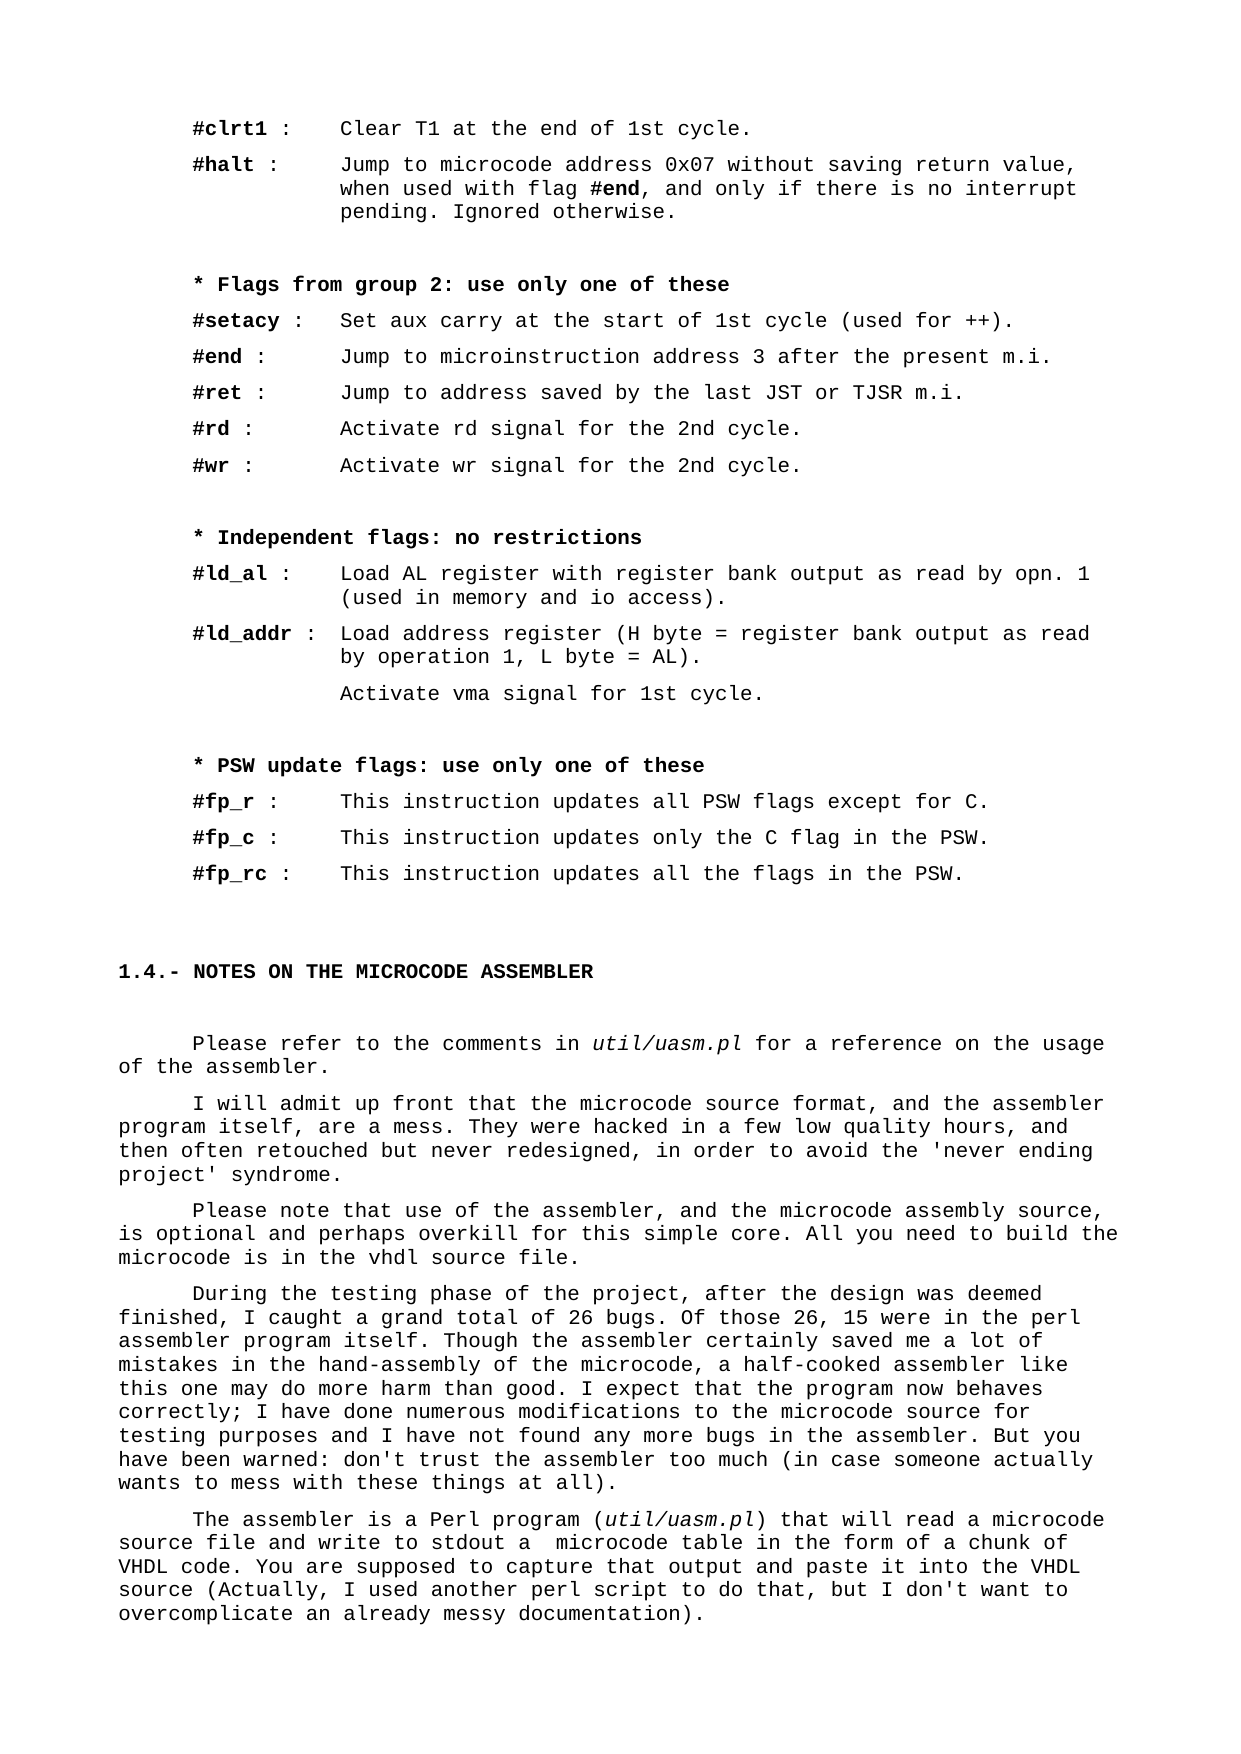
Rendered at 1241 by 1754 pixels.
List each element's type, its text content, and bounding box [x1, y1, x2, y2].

text #rd : Activate rd signal for the 2nd cycle. [118, 418, 1122, 442]
text #setacy : Set aux carry at the start of 1st cycle (used for ++). [118, 310, 1122, 334]
text #fp_c : This instruction updates only the C flag in the PSW. [118, 827, 1122, 851]
list #halt : Jump to microcode address 0x07 without saving return value, when used with flag #end, and only if there is no interrupt pending. Ignored otherwise. [154, 154, 1122, 225]
text Activate vma signal for 1st cycle. [118, 683, 1122, 706]
text #ret : Jump to address saved by the last JST or TJSR m.i. [118, 382, 1122, 406]
text #clrt1 : Clear T1 at the end of 1st cycle. [118, 118, 1122, 142]
text Please note that use of the assembler, and the microcode assembly source, is optional and perhaps overkill for this simple core. All you need to build the microcode is in the vhdl source file. [118, 1200, 1122, 1271]
text Please refer to the comments in util/uasm.pl for a reference on the usage of the assembler. [118, 1033, 1122, 1080]
subtitle 1.4.- NOTES ON THE MICROCODE ASSEMBLER [118, 961, 1122, 984]
text #end : Jump to microinstruction address 3 after the present m.i. [118, 346, 1122, 370]
text * Independent flags: no restrictions [118, 527, 1122, 551]
text * PSW update flags: use only one of these [118, 755, 1122, 778]
text #fp_r : This instruction updates all PSW flags except for C. [118, 791, 1122, 815]
text During the testing phase of the project, after the design was deemed finished, I caught a grand total of 26 bugs. Of those 26, 15 were in the perl assembler program itself. Though the assembler certainly saved me a lot of mistakes in the hand-assembly of the microcode, a half-cooked assembler like this one may do more harm than good. I expect that the program now behaves correctly; I have done numerous modifications to the microcode source for testing purposes and I have not found any more bugs in the assembler. But you have been warned: don't trust the assembler too much (in case someone actually wants to mess with these things at all). [118, 1283, 1122, 1496]
text * Flags from group 2: use only one of these [118, 274, 1122, 297]
text #fp_rc : This instruction updates all the flags in the PSW. [118, 863, 1122, 887]
text #ld_addr : Load address register (H byte = register bank output as read by operation 1, L byte = AL). [118, 623, 1122, 670]
text The assembler is a Perl program (util/uasm.pl) that will read a microcode source file and write to stdout a microcode table in the form of a chunk of VHDL code. You are supposed to capture that output and paste it into the VHDL source (Actually, I used another perl script to do that, but I don't want to overcomplicate an already messy documentation). [118, 1508, 1122, 1627]
text #ld_al : Load AL register with register bank output as read by opn. 1 (used in memory and io access). [118, 563, 1122, 610]
text I will admit up front that the microcode source format, and the assembler program itself, are a mess. They were hacked in a few low quality hours, and then often retouched but never redesigned, in order to avoid the 'never ending project' syndrome. [118, 1093, 1122, 1187]
text #wr : Activate wr signal for the 2nd cycle. [118, 454, 1122, 478]
